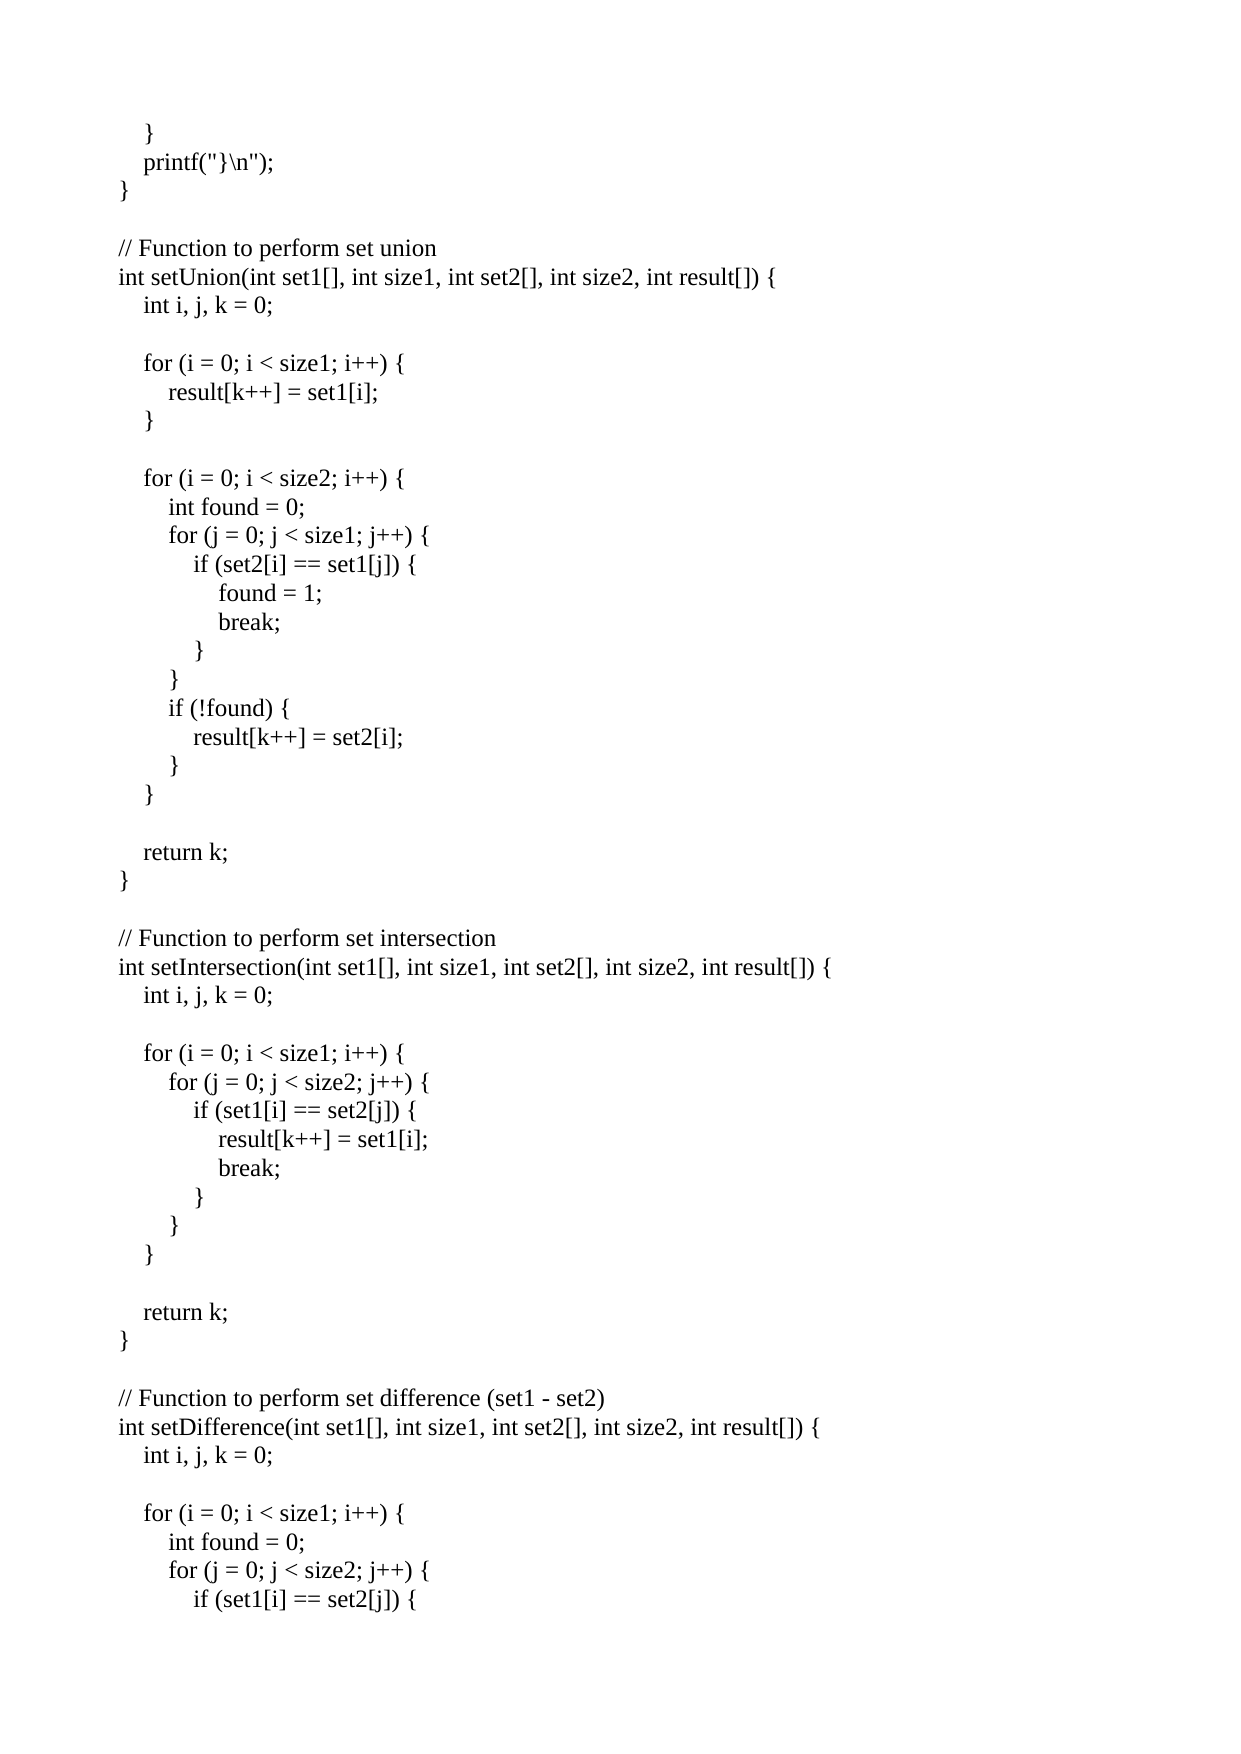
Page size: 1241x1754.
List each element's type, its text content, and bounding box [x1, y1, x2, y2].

text int found = 0; [118, 1527, 1122, 1556]
text if (set2[i] == set1[j]) { [118, 549, 1122, 578]
text } [118, 779, 1122, 808]
text if (set1[i] == set2[j]) { [118, 1096, 1122, 1124]
text for (i = 0; i < size1; i++) { [118, 1498, 1122, 1527]
text break; [118, 1153, 1122, 1182]
text for (i = 0; i < size2; i++) { [118, 463, 1122, 492]
text int setIntersection(int set1[], int size1, int set2[], int size2, int result[]) { [118, 952, 1122, 981]
text } [118, 664, 1122, 693]
text found = 1; [118, 578, 1122, 607]
text int i, j, k = 0; [118, 1441, 1122, 1469]
text result[k++] = set1[i]; [118, 1124, 1122, 1153]
text } [118, 176, 1122, 204]
text return k; [118, 837, 1122, 866]
text } [118, 1326, 1122, 1354]
text result[k++] = set1[i]; [118, 377, 1122, 406]
text for (j = 0; j < size2; j++) { [118, 1556, 1122, 1584]
text int i, j, k = 0; [118, 981, 1122, 1009]
text } [118, 1182, 1122, 1211]
text } [118, 118, 1122, 147]
text // Function to perform set intersection [118, 923, 1122, 952]
text for (j = 0; j < size2; j++) { [118, 1067, 1122, 1096]
text break; [118, 607, 1122, 636]
text // Function to perform set union [118, 233, 1122, 262]
text int found = 0; [118, 492, 1122, 521]
text if (!found) { [118, 693, 1122, 722]
text result[k++] = set2[i]; [118, 722, 1122, 751]
text } [118, 406, 1122, 434]
text } [118, 751, 1122, 779]
text } [118, 1211, 1122, 1239]
text } [118, 866, 1122, 894]
text for (i = 0; i < size1; i++) { [118, 348, 1122, 377]
text } [118, 636, 1122, 664]
text int setUnion(int set1[], int size1, int set2[], int size2, int result[]) { [118, 262, 1122, 291]
text int setDifference(int set1[], int size1, int set2[], int size2, int result[]) { [118, 1412, 1122, 1441]
text return k; [118, 1297, 1122, 1326]
text int i, j, k = 0; [118, 291, 1122, 319]
text if (set1[i] == set2[j]) { [118, 1584, 1122, 1613]
text } [118, 1239, 1122, 1268]
text // Function to perform set difference (set1 - set2) [118, 1383, 1122, 1412]
text for (j = 0; j < size1; j++) { [118, 521, 1122, 549]
text printf("}\n"); [118, 147, 1122, 176]
text for (i = 0; i < size1; i++) { [118, 1038, 1122, 1067]
